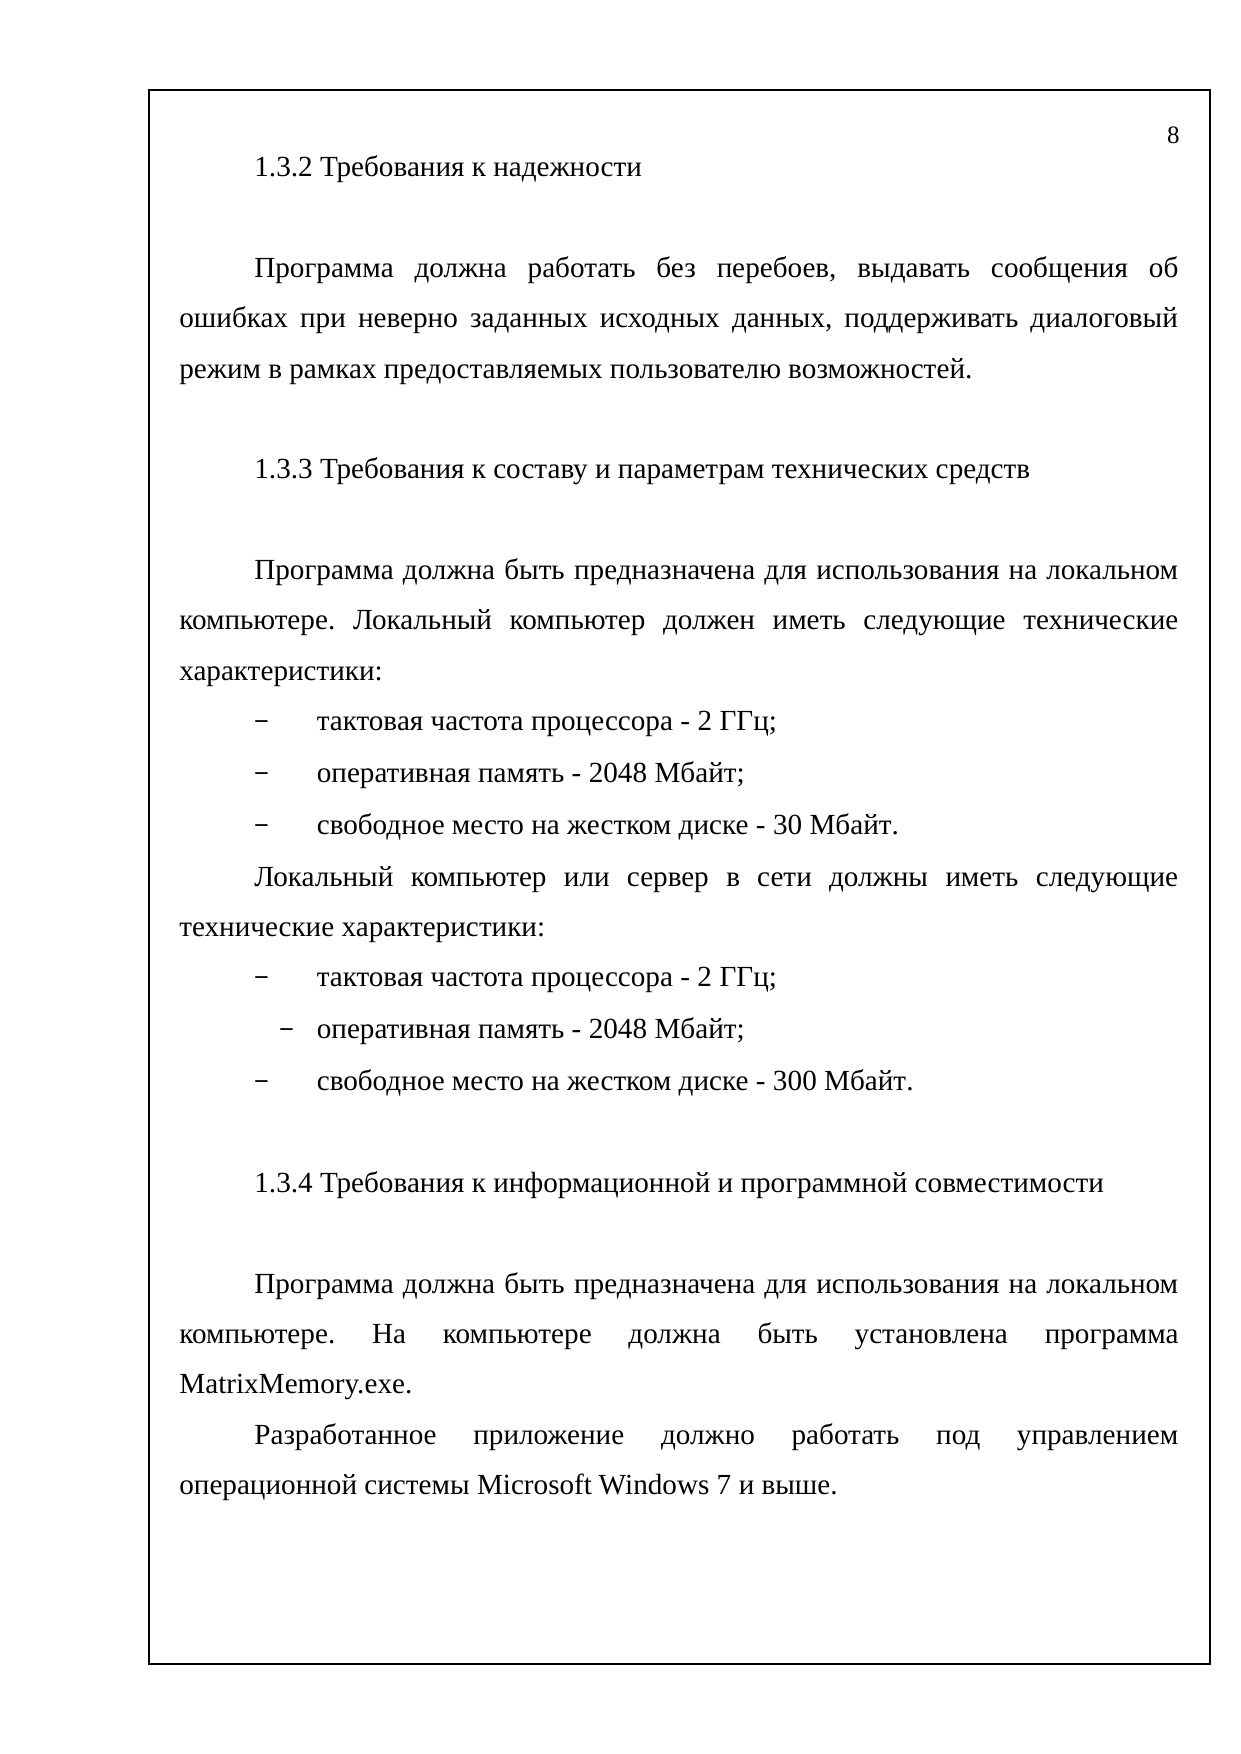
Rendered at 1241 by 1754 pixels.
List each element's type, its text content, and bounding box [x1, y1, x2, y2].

list тактовая частота процессора - 2 ГГц; [179, 959, 1179, 994]
list оперативная память - 2048 Мбайт; [279, 1011, 1179, 1046]
text Локальный компьютер или сервер в сети должны иметь следующие технические характеристики: [179, 859, 1179, 942]
list тактовая частота процессора - 2 ГГц; [179, 703, 1179, 738]
text Разработанное приложение должно работать под управлением операционной системы Microsoft Windows 7 и выше. [179, 1417, 1179, 1501]
list оперативная память - 2048 Мбайт; [179, 755, 1179, 789]
text Программа должна быть предназначена для использования на локальном компьютере. Локальный компьютер должен иметь следующие технические характеристики: [179, 552, 1179, 686]
text Программа должна быть предназначена для использования на локальном компьютере. На компьютере должна быть установлена программа MatrixMemory.exe. [179, 1266, 1179, 1400]
text 1.3.2 Требования к надежности [179, 149, 1179, 183]
list свободное место на жестком диске - 300 Мбайт. [179, 1063, 1179, 1098]
list свободное место на жестком диске - 30 Мбайт. [179, 807, 1179, 841]
text Программа должна работать без перебоев, выдавать сообщения об ошибках при неверно заданных исходных данных, поддерживать диалоговый режим в рамках предоставляемых пользователю возможностей. [179, 250, 1179, 384]
text 1.3.3 Требования к составу и параметрам технических средств [179, 451, 1179, 485]
text 1.3.4 Требования к информационной и программной совместимости [179, 1165, 1179, 1199]
